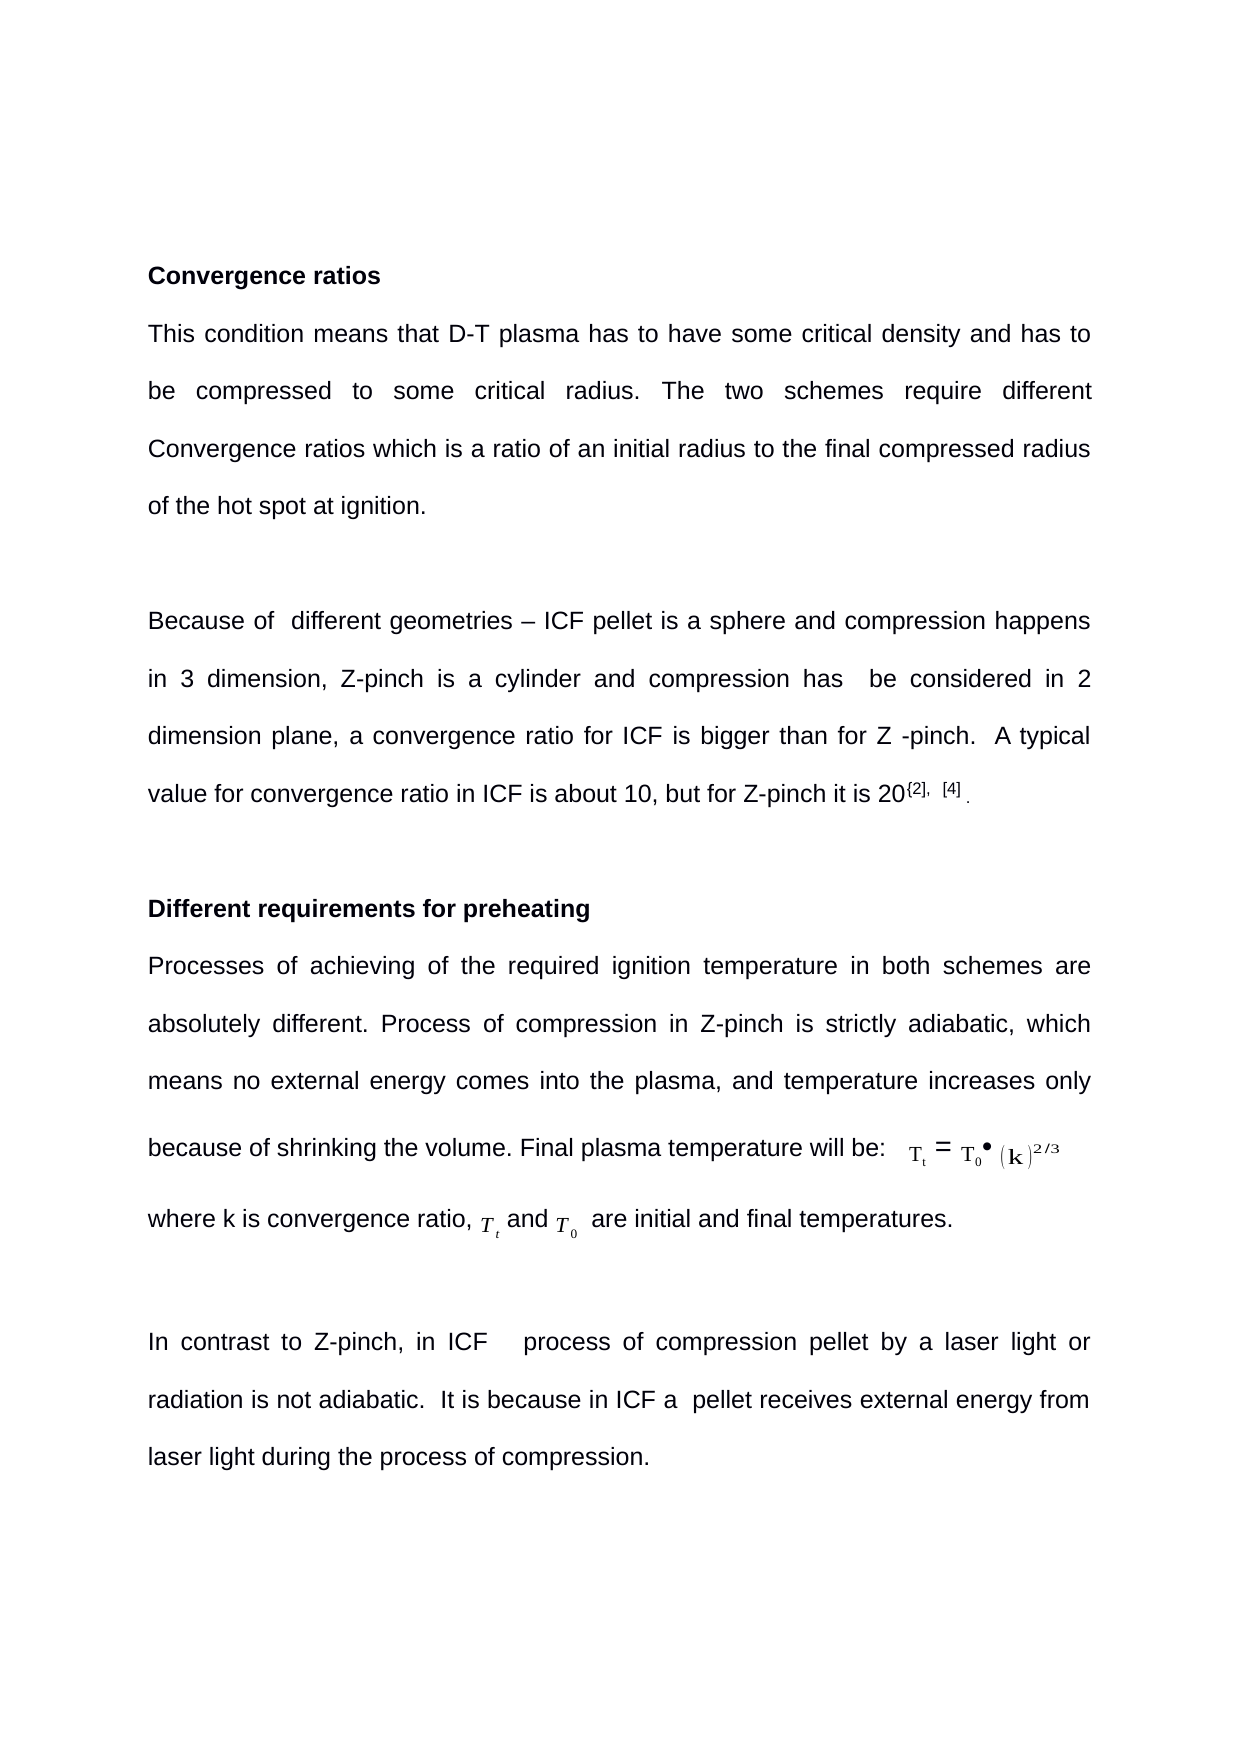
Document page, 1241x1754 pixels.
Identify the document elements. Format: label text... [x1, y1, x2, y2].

text where k is convergence ratio, and are initial and final temperatures. [148, 1204, 1092, 1241]
text In contrast to Z-pinch, in ICF process of compression pellet by a laser light or radiation is not adiabatic. It is because in ICF a pellet receives external energy from laser light during the process of compression. [148, 1327, 1092, 1471]
text Because of different geometries – ICF pellet is a sphere and compression happens in 3 dimension, Z-pinch is a cylinder and compression has be considered in 2 dimension plane, a convergence ratio for ICF is bigger than for Z -pinch. A typical value for convergence ratio in ICF is about 10, but for Z-pinch it is 20{2], [4] . [148, 606, 1092, 807]
text Convergence ratios [148, 261, 1092, 290]
text Processes of achieving of the required ignition temperature in both schemes are absolutely different. Process of compression in Z-pinch is strictly adiabatic, which means no external energy comes into the plasma, and temperature increases only because of shrinking the volume. Final plasma temperature will be: = • [148, 951, 1092, 1171]
text Different requirements for preheating [148, 894, 1092, 922]
text This condition means that D-T plasma has to have some critical density and has to be compressed to some critical radius. The two schemes require different Convergence ratios which is a ratio of an initial radius to the final compressed radius of the hot spot at ignition. [148, 319, 1092, 520]
